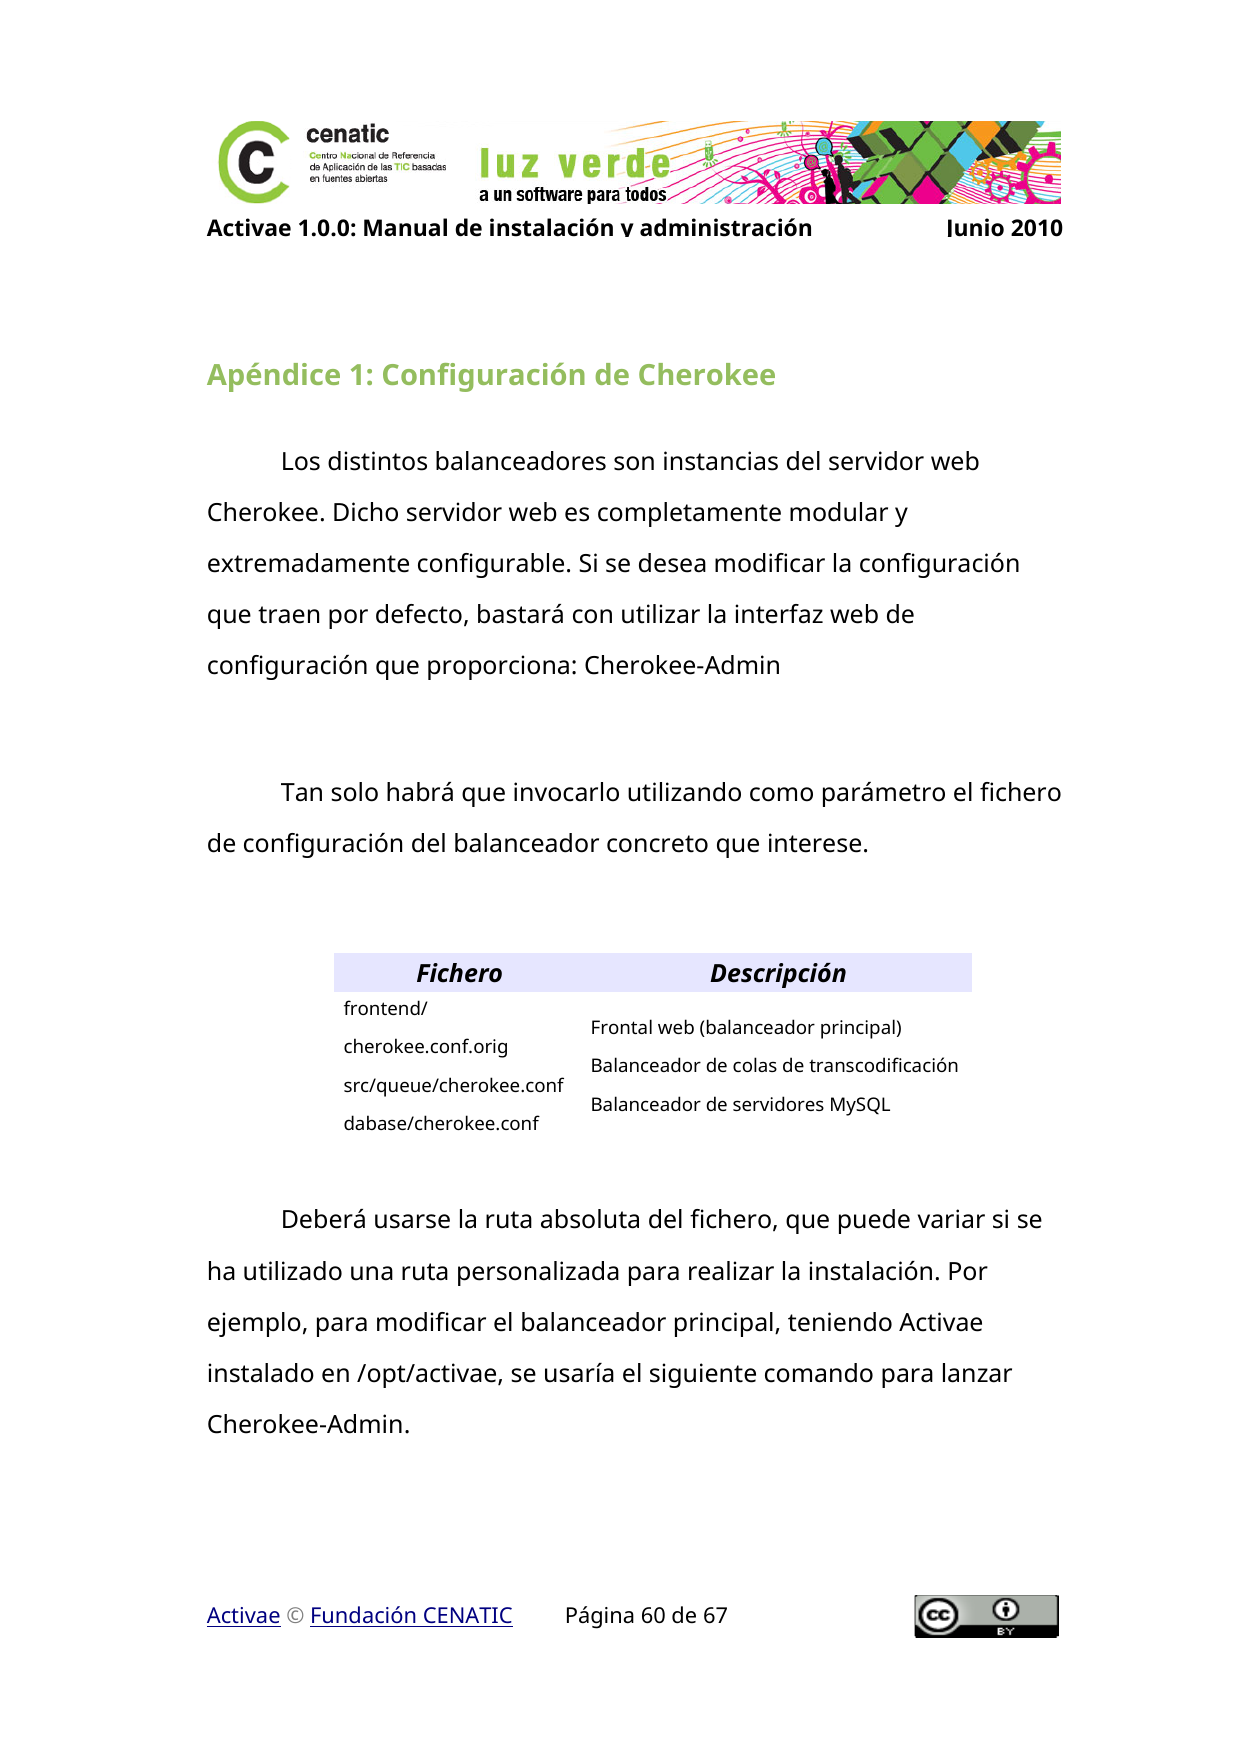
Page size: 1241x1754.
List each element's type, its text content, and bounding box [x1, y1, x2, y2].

table_cell frontend/cherokee.conf.orig src/queue/cherokee.conf dabase/cherokee.conf [334, 993, 582, 1138]
subtitle Apéndice 1: Configuración de Cherokee [207, 354, 1063, 394]
picture [211, 121, 1061, 204]
table_header Fichero [334, 953, 582, 992]
table_cell Frontal web (balanceador principal) Balanceador de colas de transcodificación Balanceador de servidores MySQL [582, 993, 972, 1138]
text Tan solo habrá que invocarlo utilizando como parámetro el fichero de configuración del balanceador concreto que interese. [207, 774, 1063, 859]
table_header Descripción [582, 953, 972, 992]
text Los distintos balanceadores son instancias del servidor web Cherokee. Dicho servidor web es completamente modular y extremadamente configurable. Si se desea modificar la configuración que traen por defecto, bastará con utilizar la interfaz web de configuración que proporciona: Cherokee-Admin [207, 443, 1063, 681]
picture [914, 1595, 1059, 1638]
text Deberá usarse la ruta absoluta del fichero, que puede variar si se ha utilizado una ruta personalizada para realizar la instalación. Por ejemplo, para modificar el balanceador principal, teniendo Activae instalado en /opt/activae, se usaría el siguiente comando para lanzar Cherokee-Admin. [207, 1202, 1063, 1440]
